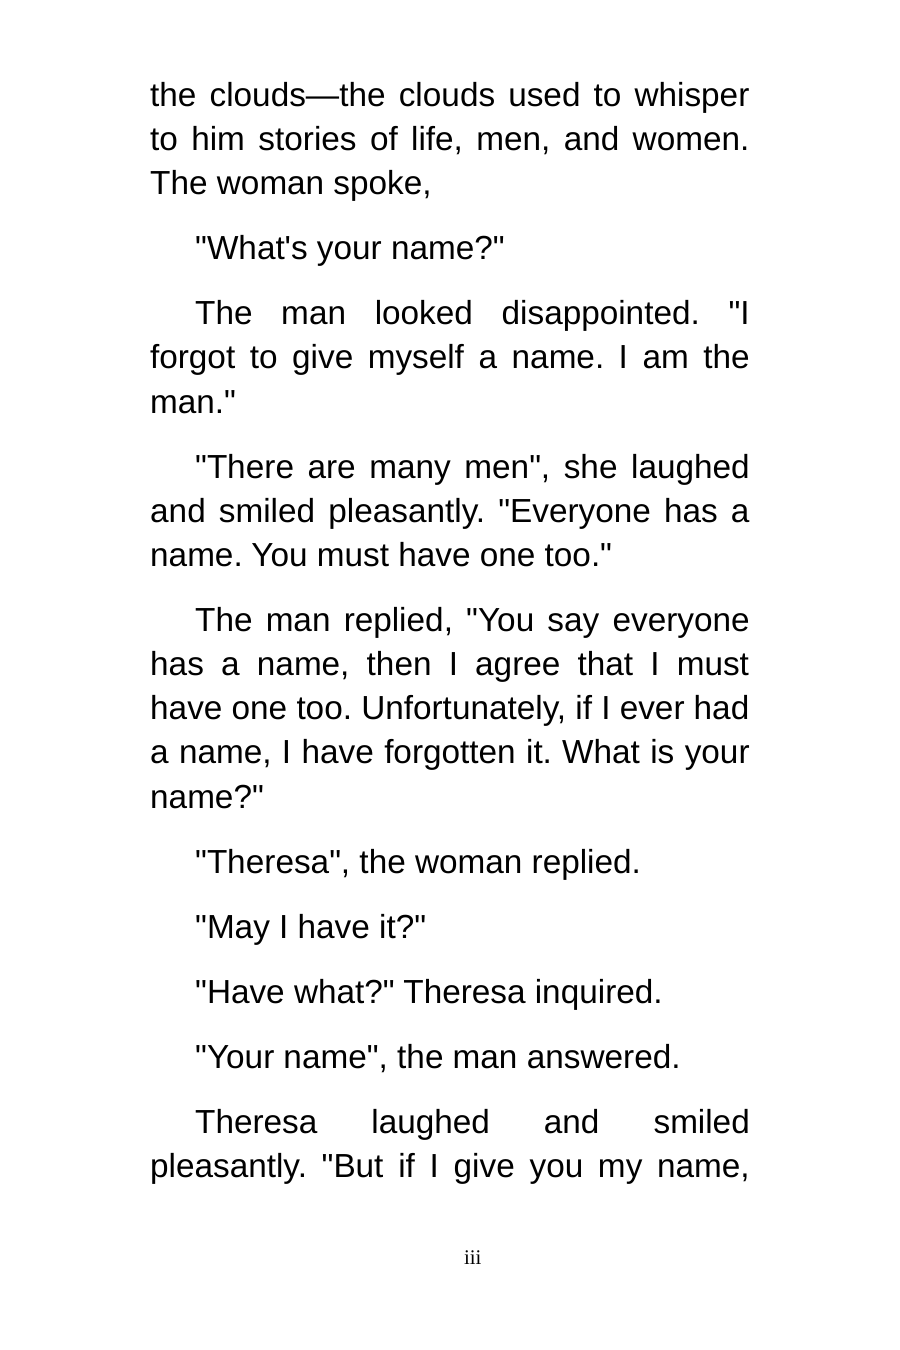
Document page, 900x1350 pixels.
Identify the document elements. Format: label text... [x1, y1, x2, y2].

text "There are many men", she laughed and smiled pleasantly. "Everyone has a name. You must have one too." [150, 447, 750, 573]
text the clouds—the clouds used to whisper to him stories of life, men, and women. The woman spoke, [150, 75, 750, 202]
text "Have what?" Theresa inquired. [150, 972, 750, 1010]
text "May I have it?" [150, 907, 750, 945]
text "Theresa", the woman replied. [150, 842, 750, 880]
text "Your name", the man answered. [150, 1037, 750, 1075]
text The man replied, "You say everyone has a name, then I agree that I must have one too. Unfortunately, if I ever had a name, I have forgotten it. What is your name?" [150, 600, 750, 815]
text The man looked disappointed. "I forgot to give myself a name. I am the man." [150, 293, 750, 420]
text Theresa laughed and smiled pleasantly. "But if I give you my name, [150, 1102, 750, 1184]
text "What's your name?" [150, 228, 750, 267]
